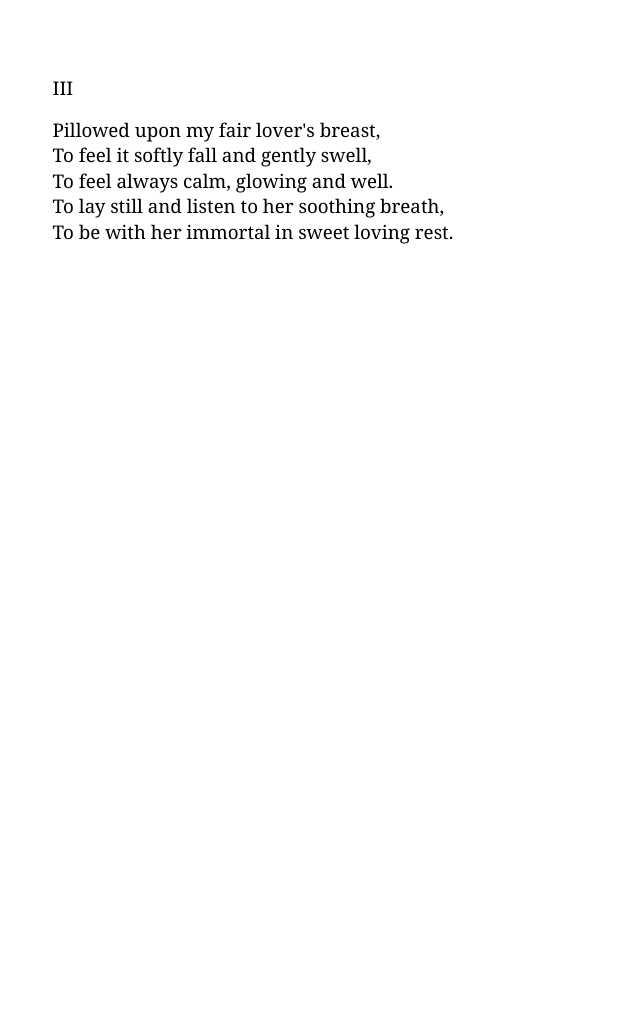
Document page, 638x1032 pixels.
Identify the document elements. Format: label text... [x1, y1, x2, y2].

text To be with her immortal in sweet loving rest. [52, 219, 540, 245]
text To feel always calm, glowing and well. [52, 168, 540, 194]
text To feel it softly fall and gently swell, [52, 143, 540, 168]
text Pillowed upon my fair lover's breast, [52, 117, 540, 143]
text To lay still and listen to her soothing breath, [52, 194, 540, 219]
